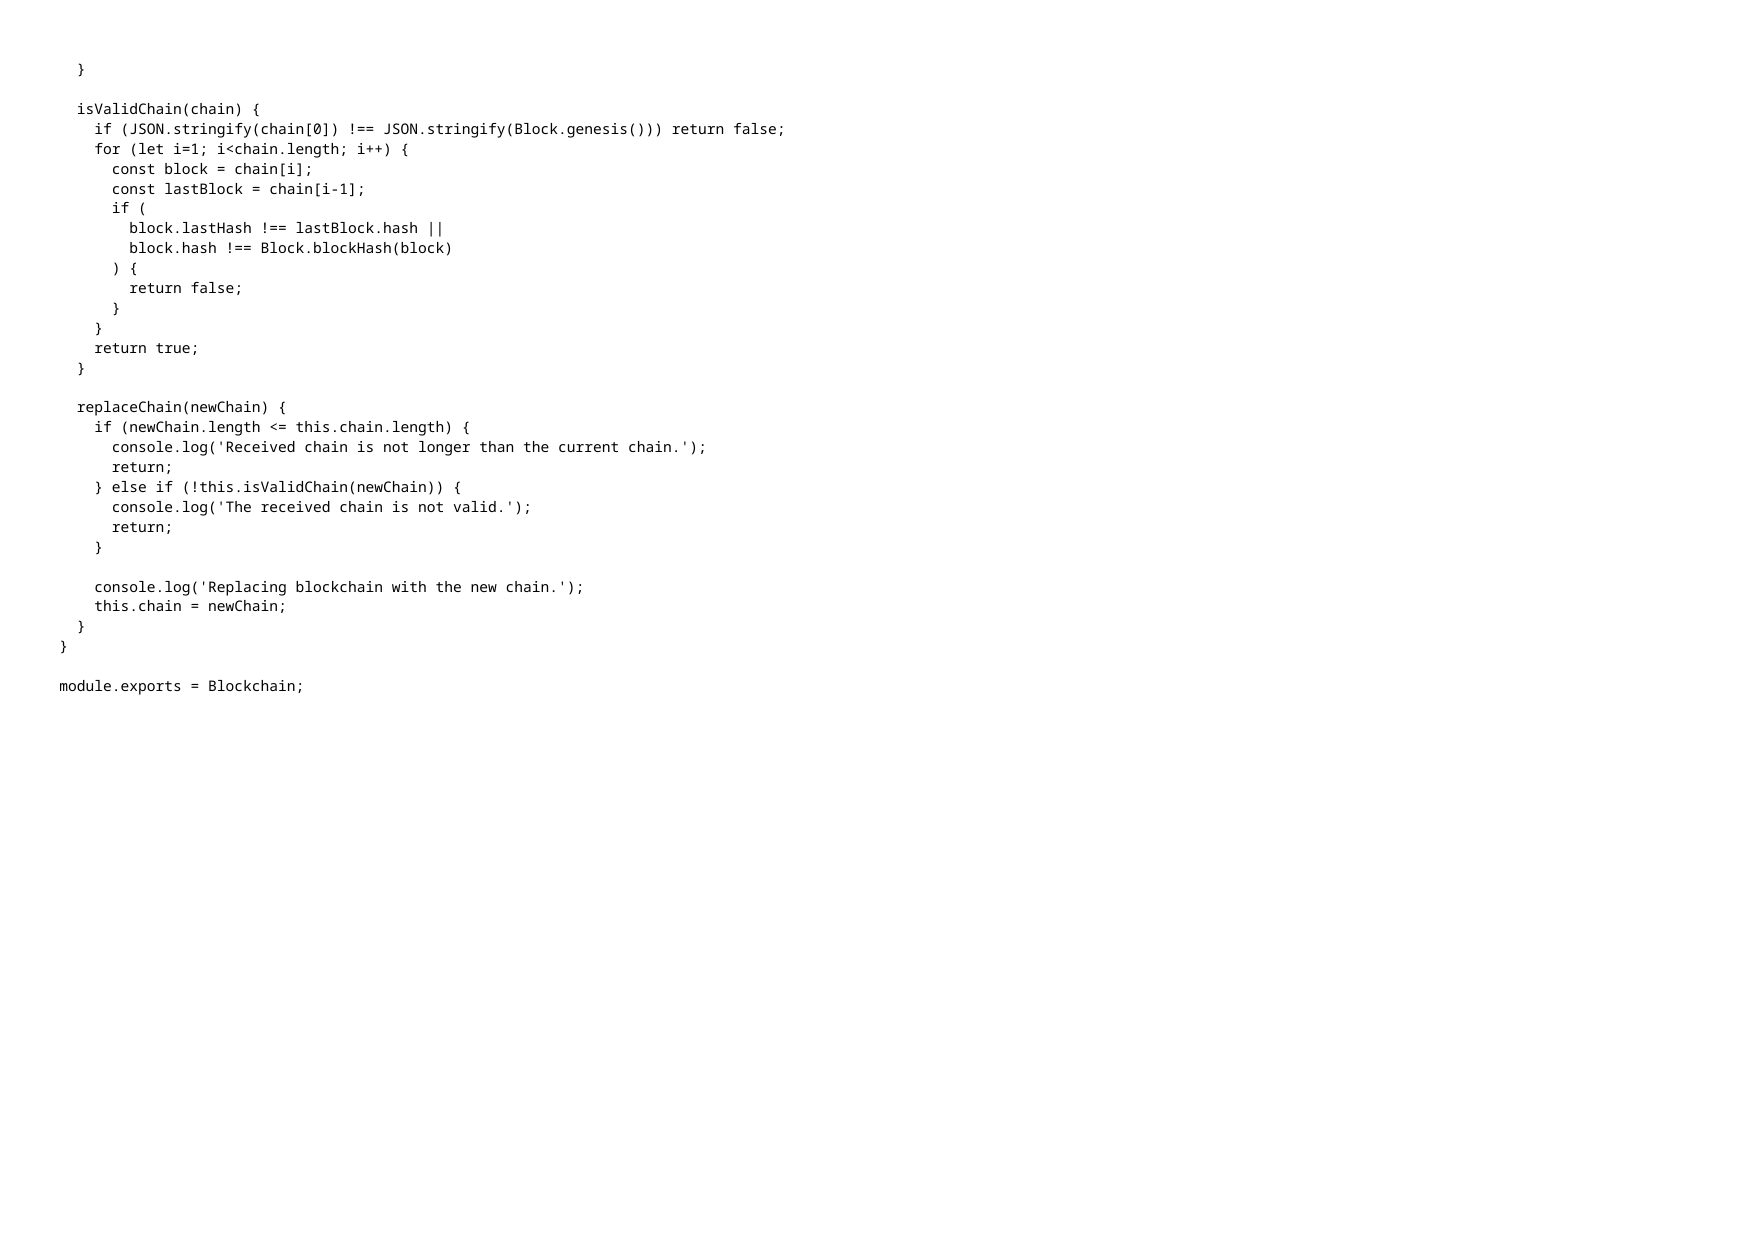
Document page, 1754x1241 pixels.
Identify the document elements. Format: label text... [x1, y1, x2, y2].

text this.chain = newChain; [59, 596, 877, 616]
text if (JSON.stringify(chain[0]) !== JSON.stringify(Block.genesis())) return false; [59, 119, 877, 139]
text } [59, 298, 877, 318]
text return false; [59, 278, 877, 298]
text console.log('The received chain is not valid.'); [59, 497, 877, 517]
text for (let i=1; i<chain.length; i++) { [59, 139, 877, 158]
text replaceChain(newChain) { [59, 397, 877, 417]
text if ( [59, 198, 877, 218]
text block.lastHash !== lastBlock.hash || [59, 218, 877, 238]
text } [59, 318, 877, 338]
text } [59, 59, 877, 79]
text return true; [59, 338, 877, 357]
text isValidChain(chain) { [59, 99, 877, 119]
text } [59, 636, 877, 656]
text const lastBlock = chain[i-1]; [59, 178, 877, 198]
text const block = chain[i]; [59, 158, 877, 178]
text module.exports = Blockchain; [59, 676, 877, 696]
text } [59, 616, 877, 636]
text console.log('Replacing blockchain with the new chain.'); [59, 576, 877, 596]
text block.hash !== Block.blockHash(block) [59, 238, 877, 258]
text console.log('Received chain is not longer than the current chain.'); [59, 437, 877, 457]
text if (newChain.length <= this.chain.length) { [59, 417, 877, 437]
text return; [59, 517, 877, 537]
text } [59, 537, 877, 556]
text } else if (!this.isValidChain(newChain)) { [59, 477, 877, 497]
text } [59, 357, 877, 377]
text ) { [59, 258, 877, 278]
text return; [59, 457, 877, 477]
